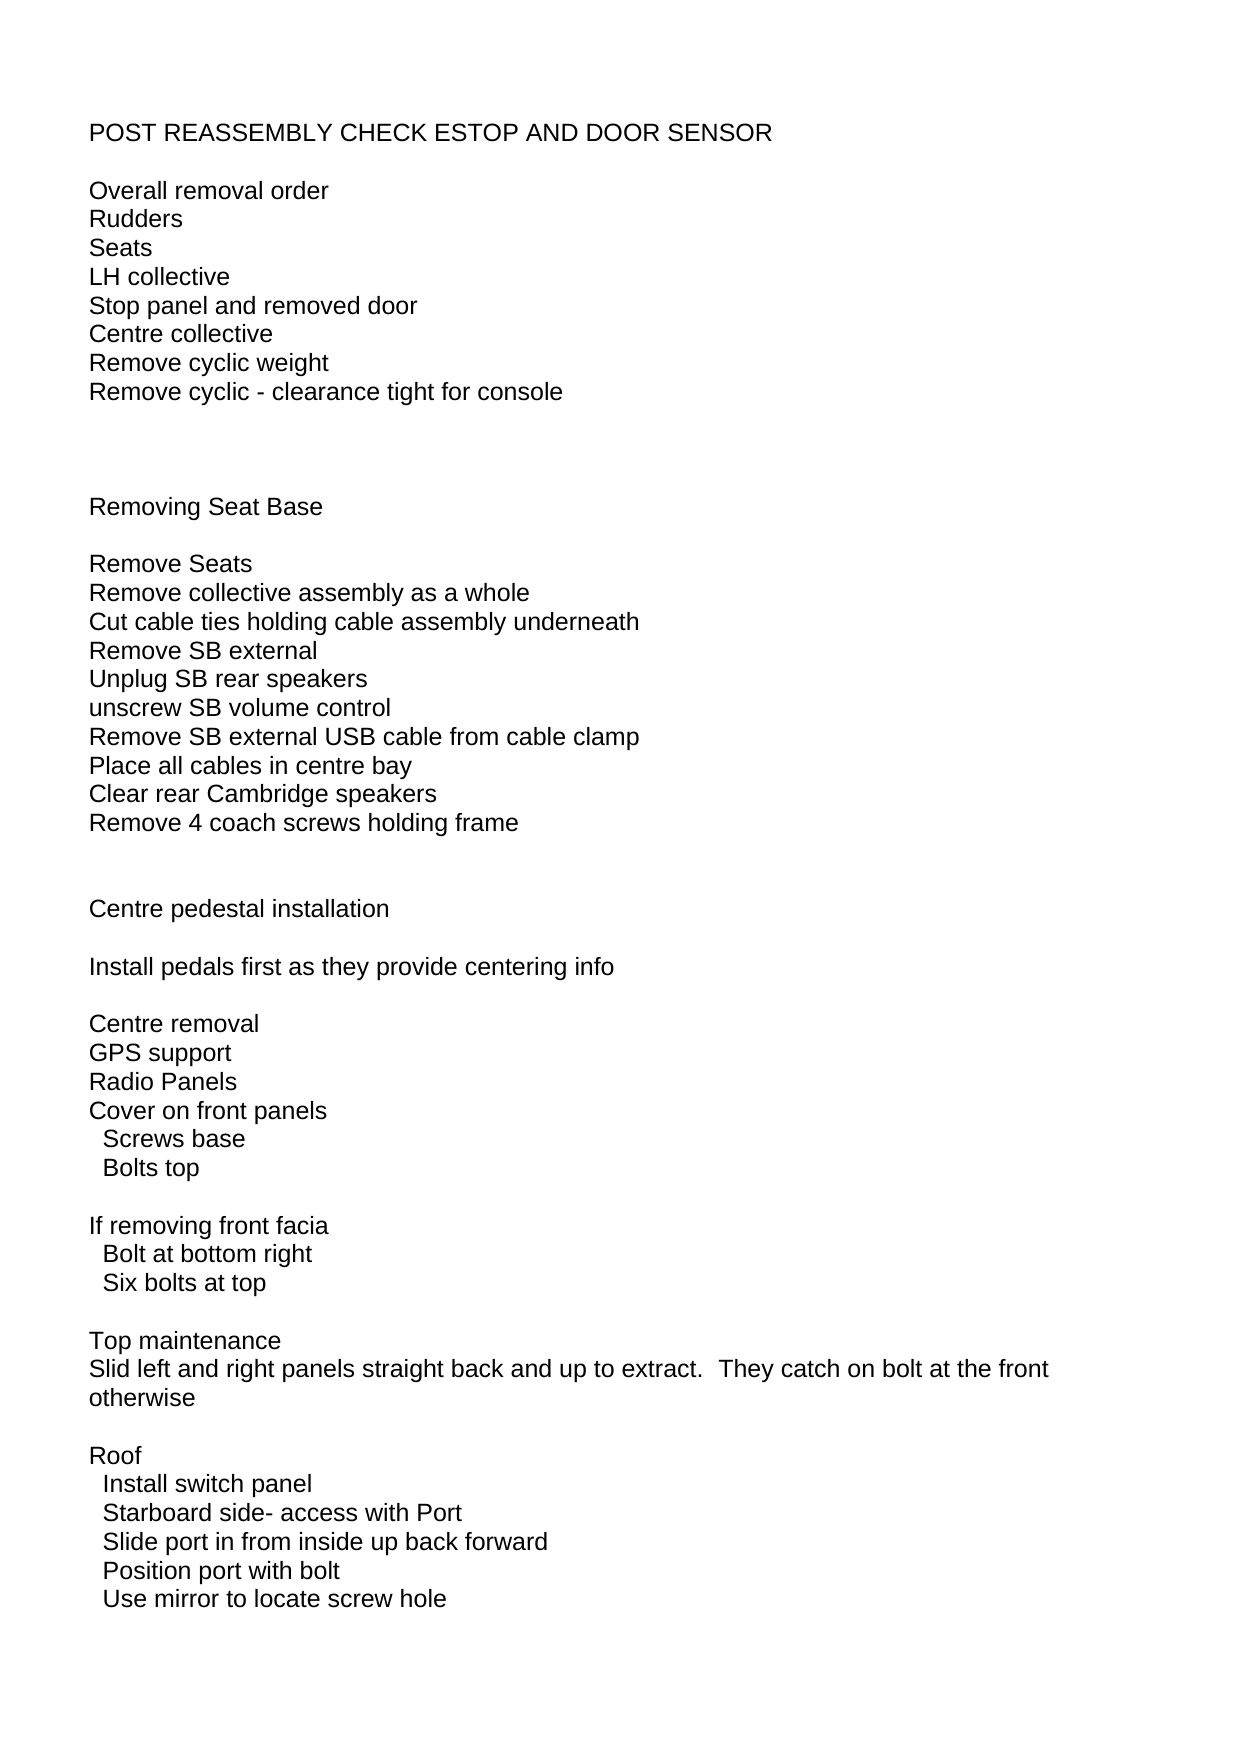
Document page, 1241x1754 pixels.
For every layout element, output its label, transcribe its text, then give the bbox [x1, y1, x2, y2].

text POST REASSEMBLY CHECK ESTOP AND DOOR SENSOR Overall removal order Rudders Seats LH collective Stop panel and removed door Centre collective Remove cyclic weight Remove cyclic - clearance tight for console Removing Seat Base Remove Seats Remove collective assembly as a whole Cut cable ties holding cable assembly underneath Remove SB external Unplug SB rear speakers unscrew SB volume control Remove SB external USB cable from cable clamp Place all cables in centre bay Clear rear Cambridge speakers Remove 4 coach screws holding frame Centre pedestal installation Install pedals first as they provide centering info Centre removal GPS support Radio Panels Cover on front panels Screws base Bolts top If removing front facia Bolt at bottom right Six bolts at top Top maintenance Slid left and right panels straight back and up to extract. They catch on bolt at the front otherwise Roof Install switch panel Starboard side- access with Port Slide port in from inside up back forward Position port with bolt Use mirror to locate screw hole [88, 118, 1152, 1613]
